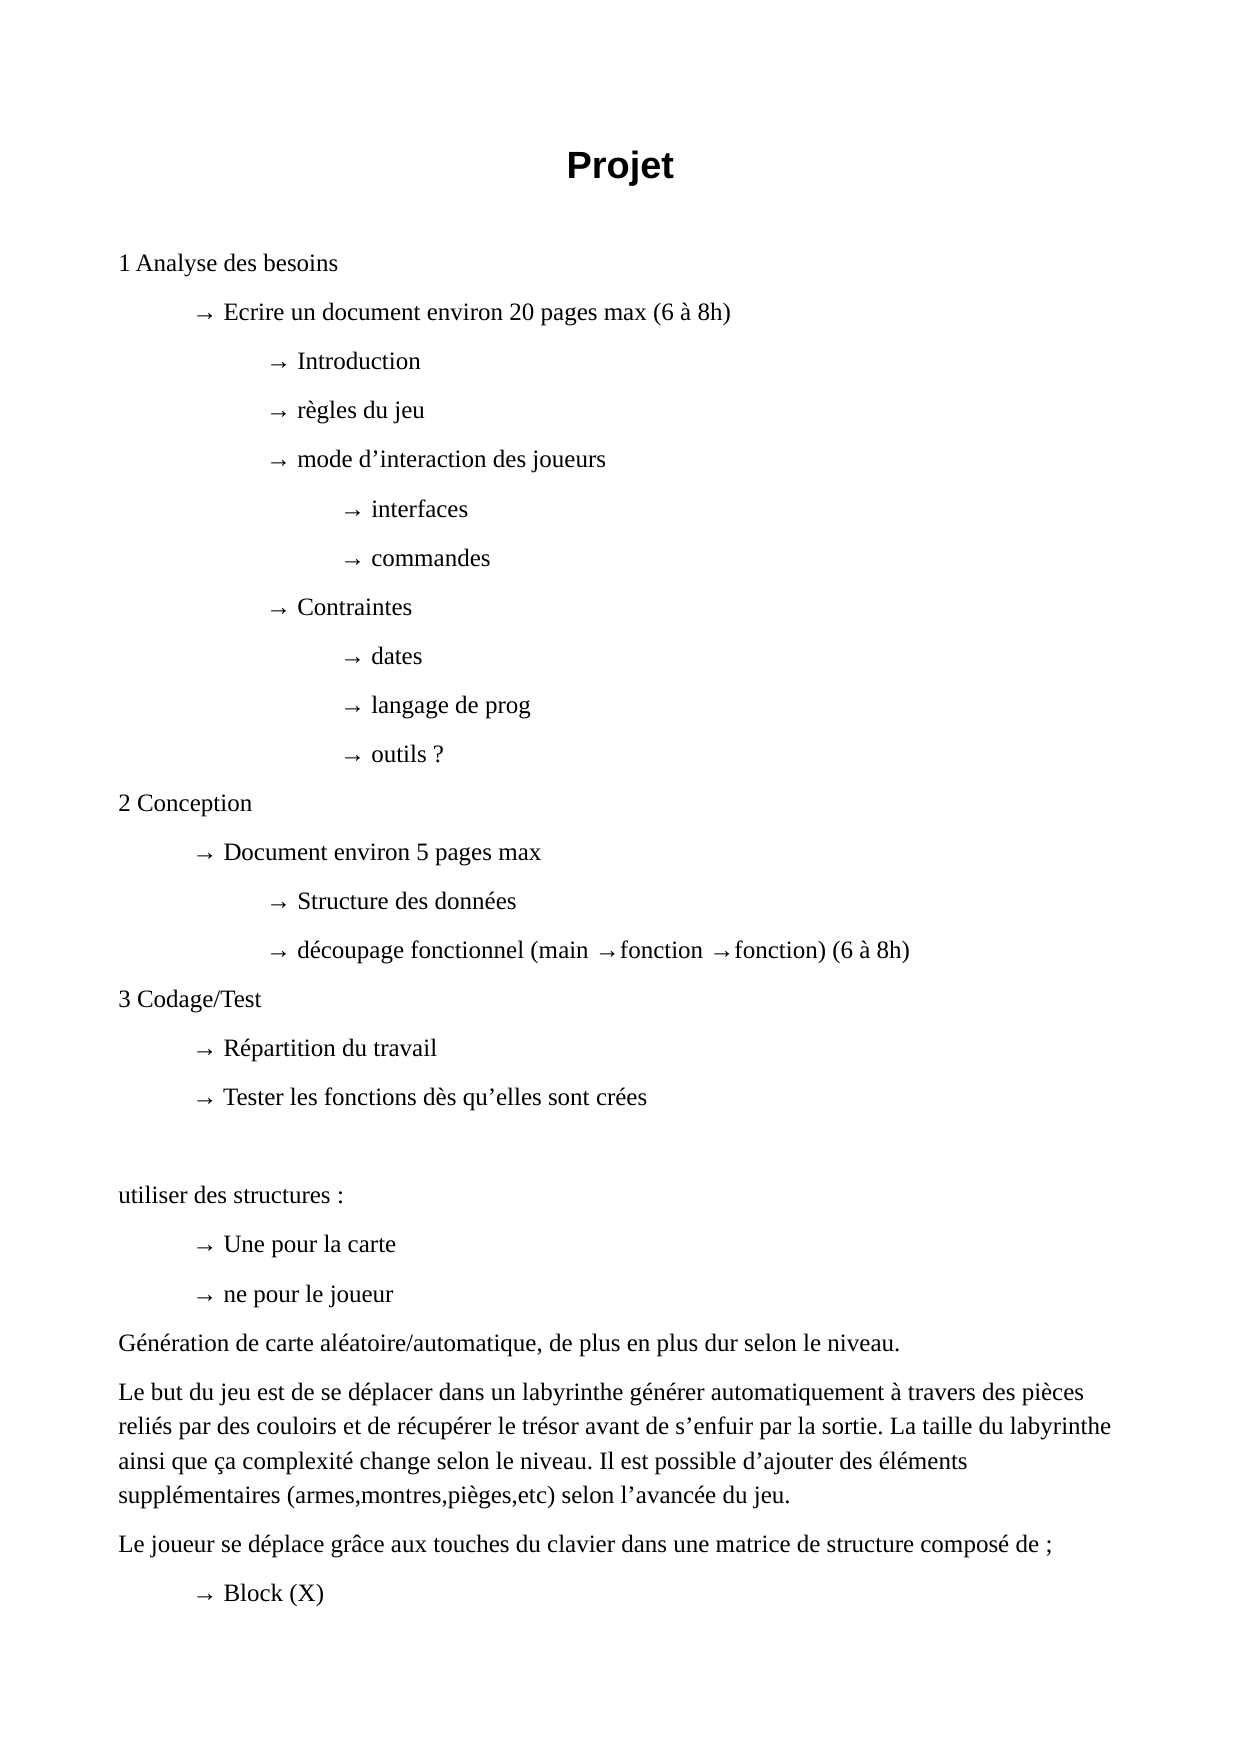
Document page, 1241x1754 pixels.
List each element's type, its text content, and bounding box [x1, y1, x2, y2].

text → Répartition du travail [118, 1033, 1122, 1062]
text 3 Codage/Test [118, 984, 1122, 1013]
text → Tester les fonctions dès qu’elles sont crées [118, 1082, 1122, 1111]
text → Ecrire un document environ 20 pages max (6 à 8h) [118, 297, 1122, 326]
text → règles du jeu [118, 396, 1122, 424]
text → Introduction [118, 346, 1122, 375]
text Le but du jeu est de se déplacer dans un labyrinthe générer automatiquement à travers des pièces reliés par des couloirs et de récupérer le trésor avant de s’enfuir par la sortie. La taille du labyrinthe ainsi que ça complexité change selon le niveau. Il est possible d’ajouter des éléments supplémentaires (armes,montres,pièges,etc) selon l’avancée du jeu. [118, 1377, 1122, 1509]
text → Une pour la carte [118, 1229, 1122, 1258]
text → outils ? [118, 739, 1122, 768]
text → interfaces [118, 494, 1122, 522]
text utiliser des structures : [118, 1181, 1122, 1209]
text → Structure des données [118, 886, 1122, 915]
text → langage de prog [118, 690, 1122, 719]
text → commandes [118, 543, 1122, 571]
text 1 Analyse des besoins [118, 248, 1122, 277]
text → ne pour le joueur [118, 1279, 1122, 1307]
text → Block (X) [118, 1578, 1122, 1607]
text → dates [118, 641, 1122, 669]
text 2 Conception [118, 788, 1122, 817]
text → Contraintes [118, 592, 1122, 621]
subtitle Projet [118, 143, 1122, 187]
text → mode d’interaction des joueurs [118, 444, 1122, 473]
text Génération de carte aléatoire/automatique, de plus en plus dur selon le niveau. [118, 1328, 1122, 1356]
text Le joueur se déplace grâce aux touches du clavier dans une matrice de structure composé de ; [118, 1529, 1122, 1558]
text → Document environ 5 pages max [118, 837, 1122, 866]
text → découpage fonctionnel (main →fonction →fonction) (6 à 8h) [118, 935, 1122, 964]
